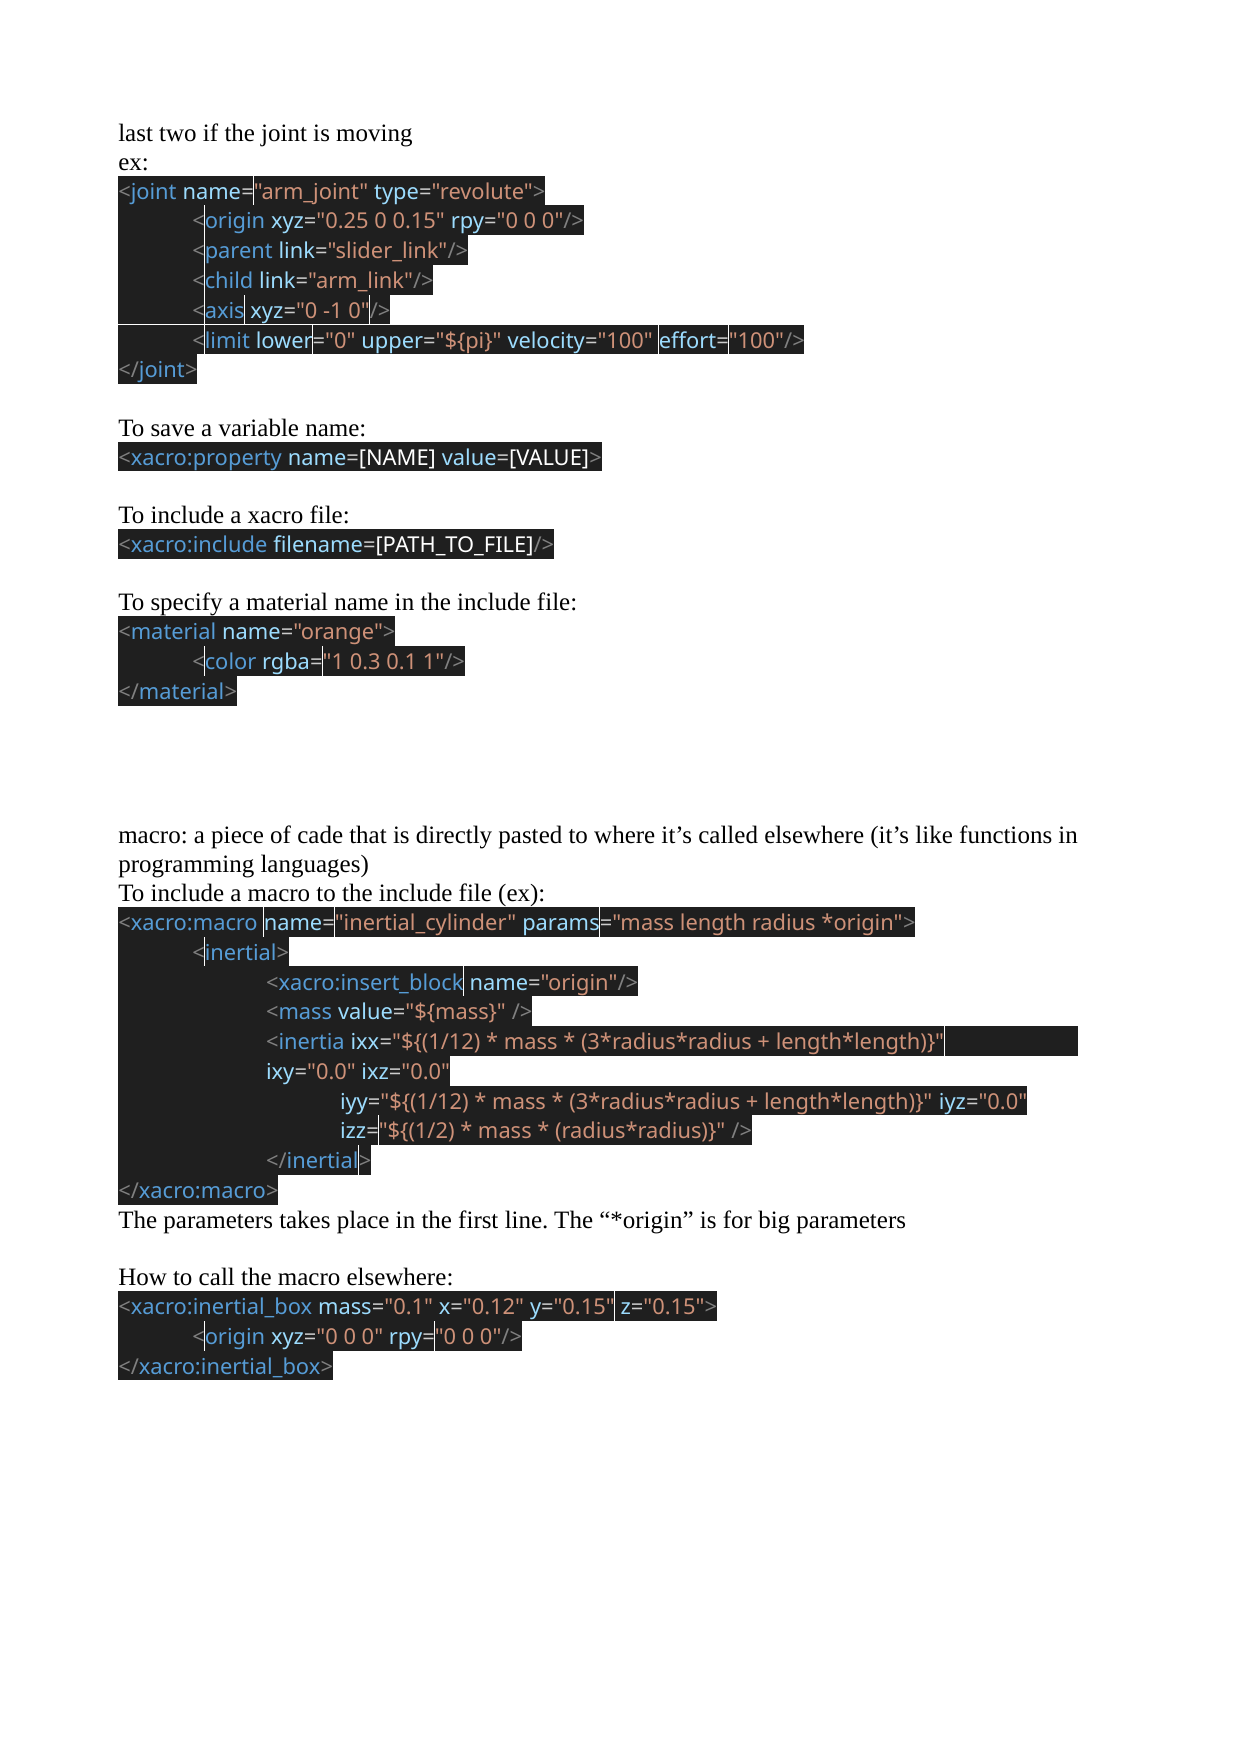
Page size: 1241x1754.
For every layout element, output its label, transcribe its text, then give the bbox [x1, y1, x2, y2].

text To save a variable name: [118, 413, 1122, 442]
text macro: a piece of cade that is directly pasted to where it’s called elsewhere (it’s like functions in programming languages) [118, 821, 1122, 878]
text </xacro:inertial_box> [118, 1351, 1122, 1380]
text <parent link="slider_link"/> [118, 235, 1122, 265]
text <mass value="${mass}" /> [118, 996, 1122, 1026]
text To specify a material name in the include file: [118, 587, 1122, 616]
text <origin xyz="0.25 0 0.15" rpy="0 0 0"/> [118, 205, 1122, 235]
text <inertial> [118, 937, 1122, 966]
text The parameters takes place in the first line. The “*origin” is for big parameters [118, 1205, 1122, 1233]
text <color rgba="1 0.3 0.1 1"/> [118, 646, 1122, 676]
text <origin xyz="0 0 0" rpy="0 0 0"/> [118, 1321, 1122, 1351]
text </joint> [118, 354, 1122, 384]
text last two if the joint is moving [118, 118, 1122, 147]
text izz="${(1/2) * mass * (radius*radius)}" /> [118, 1115, 1122, 1145]
text ex: [118, 147, 1122, 176]
text <axis xyz="0 -1 0"/> [118, 295, 1122, 324]
text <xacro:insert_block name="origin"/> [118, 966, 1122, 996]
text <inertia ixx="${(1/12) * mass * (3*radius*radius + length*length)}" ixy="0.0" ixz="0.0" [118, 1026, 1122, 1086]
text How to call the macro elsewhere: [118, 1262, 1122, 1291]
text <xacro:include filename=[PATH_TO_FILE]/> [118, 529, 1122, 559]
text </material> [118, 676, 1122, 706]
text To include a xacro file: [118, 500, 1122, 529]
text <xacro:property name=[NAME] value=[VALUE]> [118, 442, 1122, 471]
text <xacro:inertial_box mass="0.1" x="0.12" y="0.15" z="0.15"> [118, 1291, 1122, 1321]
text To include a macro to the include file (ex): [118, 878, 1122, 907]
text </inertial> [118, 1145, 1122, 1175]
text <joint name="arm_joint" type="revolute"> [118, 176, 1122, 205]
text </xacro:macro> [118, 1175, 1122, 1205]
text <child link="arm_link"/> [118, 265, 1122, 295]
text iyy="${(1/12) * mass * (3*radius*radius + length*length)}" iyz="0.0" [118, 1086, 1122, 1115]
text <xacro:macro name="inertial_cylinder" params="mass length radius *origin"> [118, 907, 1122, 937]
text <limit lower="0" upper="${pi}" velocity="100" effort="100"/> [118, 324, 1122, 354]
text <material name="orange"> [118, 616, 1122, 646]
